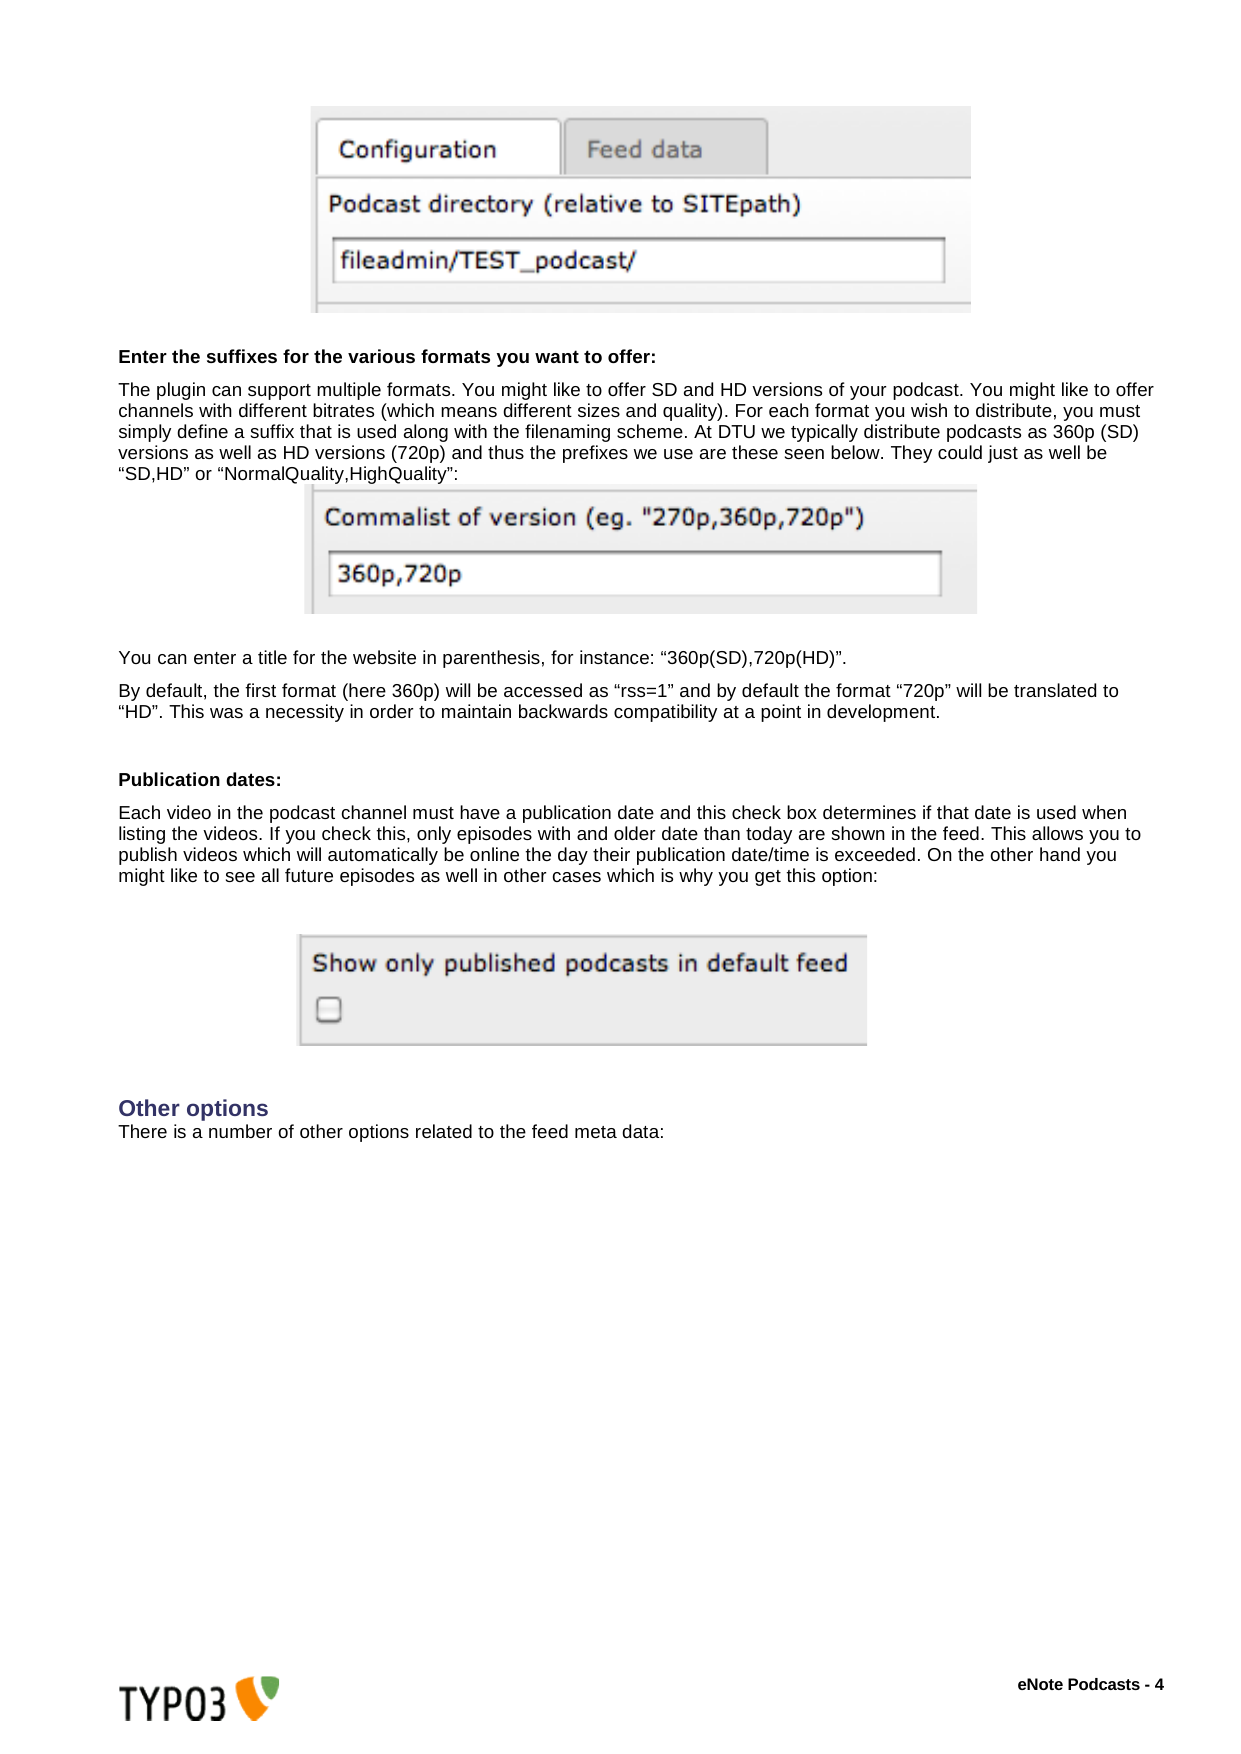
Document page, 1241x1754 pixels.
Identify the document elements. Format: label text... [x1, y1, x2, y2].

picture [310, 106, 971, 313]
picture [296, 934, 868, 1046]
text There is a number of other options related to the feed meta data: [118, 1122, 1163, 1143]
subtitle Other options [118, 1096, 1163, 1122]
picture [118, 1675, 282, 1721]
picture [304, 484, 978, 614]
text Each video in the podcast channel must have a publication date and this check box determines if that date is used when listing the videos. If you check this, only episodes with and older date than today are shown in the feed. This allows you to publish videos which will automatically be online the day their publication date/time is exceeded. On the other hand you might like to see all future episodes as well in other cases which is why you get this option: [118, 803, 1163, 887]
text Publication dates: [118, 769, 1163, 790]
text Enter the suffixes for the various formats you want to offer: [118, 346, 1163, 367]
text The plugin can support multiple formats. You might like to offer SD and HD versions of your podcast. You might like to offer channels with different bitrates (which means different sizes and quality). For each format you wish to distribute, you must simply define a suffix that is used along with the filenaming scheme. At DTU we typically distribute podcasts as 360p (SD) versions as well as HD versions (720p) and thus the prefixes we use are these seen below. They could just as well be “SD,HD” or “NormalQuality,HighQuality”: [118, 379, 1163, 485]
text By default, the first format (here 360p) will be accessed as “rss=1” and by default the format “720p” will be translated to “HD”. This was a necessity in order to maintain backwards compatibility at a point in development. [118, 681, 1163, 723]
text You can enter a title for the website in parenthesis, for instance: “360p(SD),720p(HD)”. [118, 647, 1163, 668]
